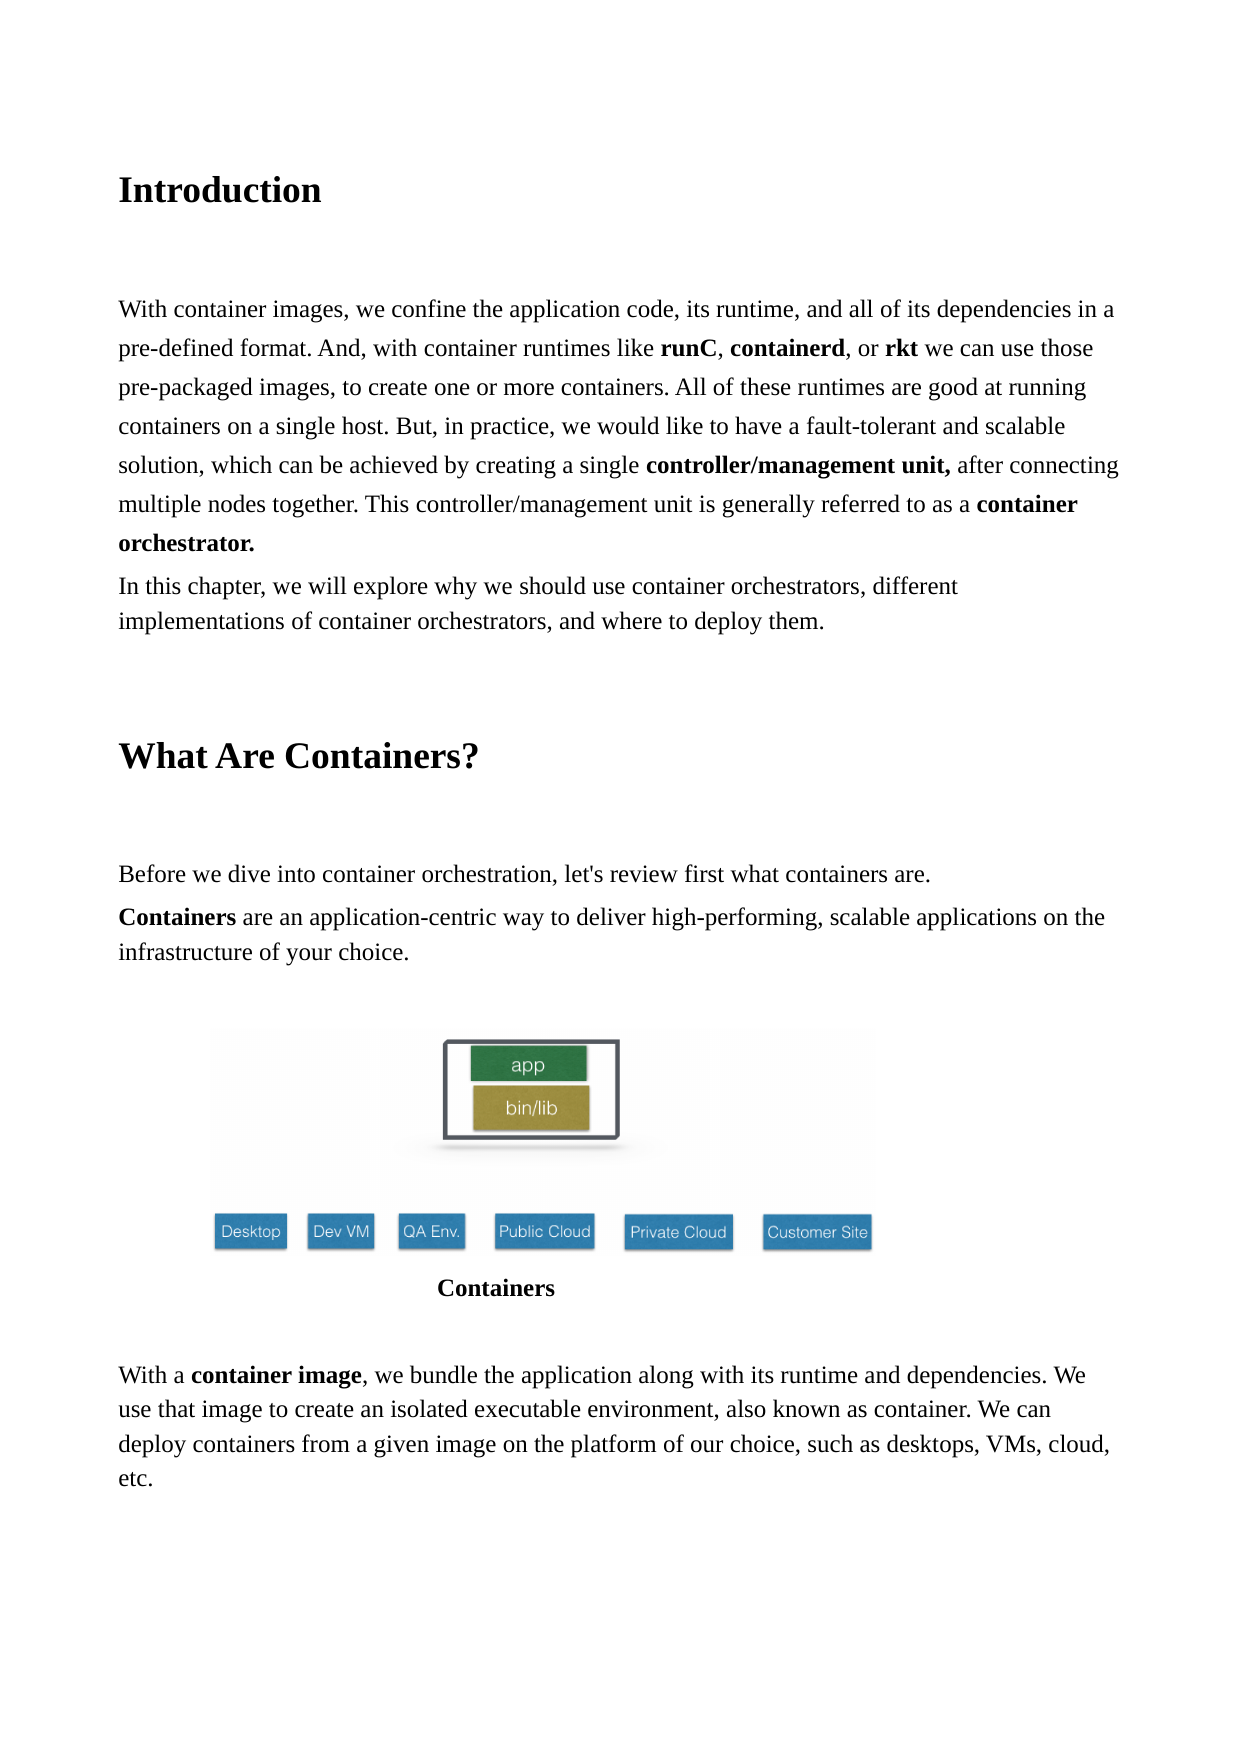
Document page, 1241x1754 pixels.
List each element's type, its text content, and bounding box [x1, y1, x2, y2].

text Before we dive into container orchestration, let's review first what containers are. [118, 849, 1122, 888]
text Containers [118, 1273, 1122, 1302]
text With container images, we confine the application code, its runtime, and all of its dependencies in a pre-defined format. And, with container runtimes like runC, containerd, or rkt we can use those pre-packaged images, to create one or more containers. All of these runtimes are good at running containers on a single host. But, in practice, we would like to have a fault-tolerant and scalable solution, which can be achieved by creating a single controller/management unit, after connecting multiple nodes together. This controller/management unit is generally referred to as a container orchestrator. [118, 283, 1122, 557]
text In this chapter, we will explore why we should use container orchestrators, different implementations of container orchestrators, and where to deploy them. [118, 571, 1122, 634]
text Containers are an application-centric way to deliver high-performing, scalable applications on the infrastructure of your choice. [118, 902, 1122, 966]
subtitle Introduction [118, 168, 1122, 211]
picture [209, 1028, 877, 1256]
text With a container image, we bundle the application along with its runtime and dependencies. We use that image to create an isolated executable environment, also known as container. We can deploy containers from a given image on the platform of our choice, such as desktops, VMs, cloud, etc. [118, 1360, 1122, 1492]
subtitle What Are Containers? [118, 733, 1122, 776]
